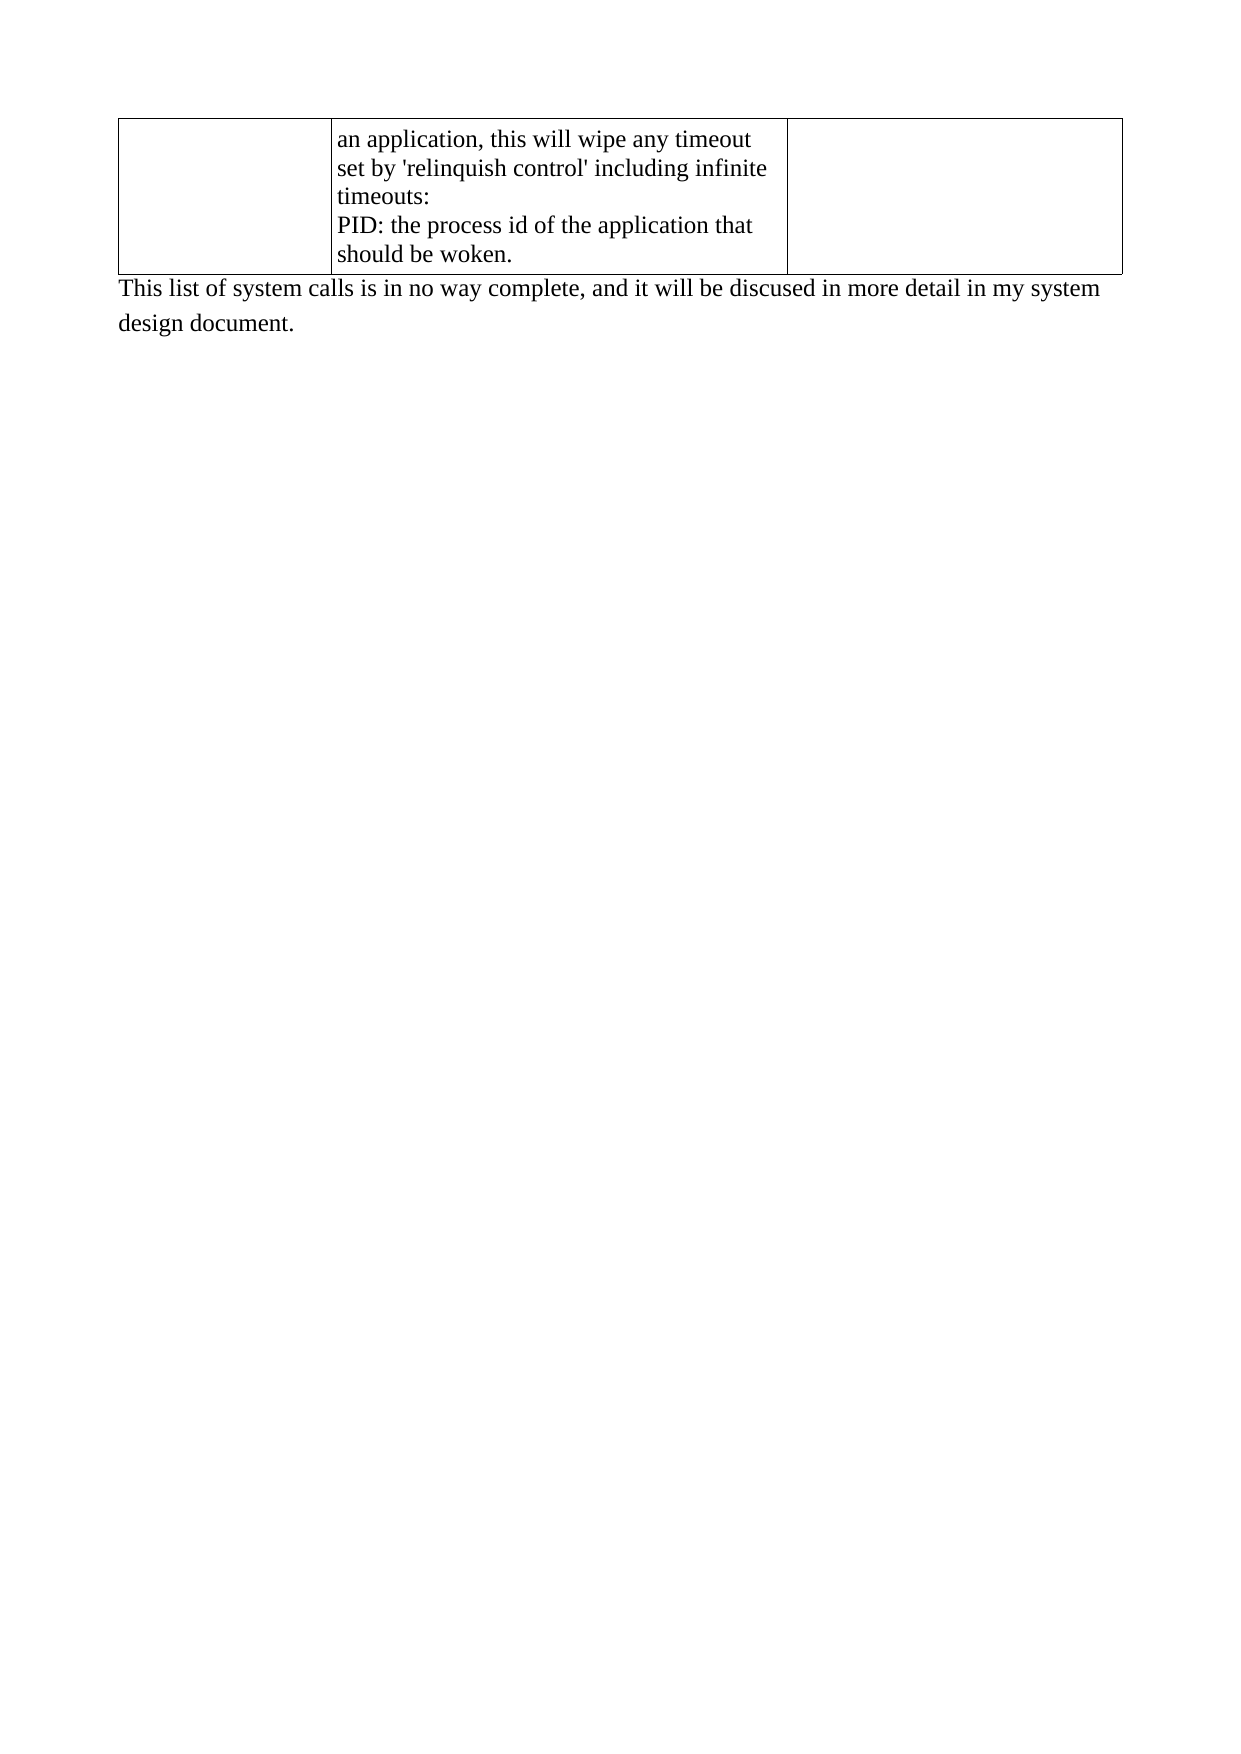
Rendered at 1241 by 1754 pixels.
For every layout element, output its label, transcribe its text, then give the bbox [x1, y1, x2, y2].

text This list of system calls is in no way complete, and it will be discused in more detail in my system design document. [118, 275, 1122, 337]
table_cell an application, this will wipe any timeout set by 'relinquish control' including infinite timeouts: PID: the process id of the application that should be woken. [332, 119, 787, 273]
table_cell [119, 119, 331, 273]
table_cell [788, 119, 1122, 273]
